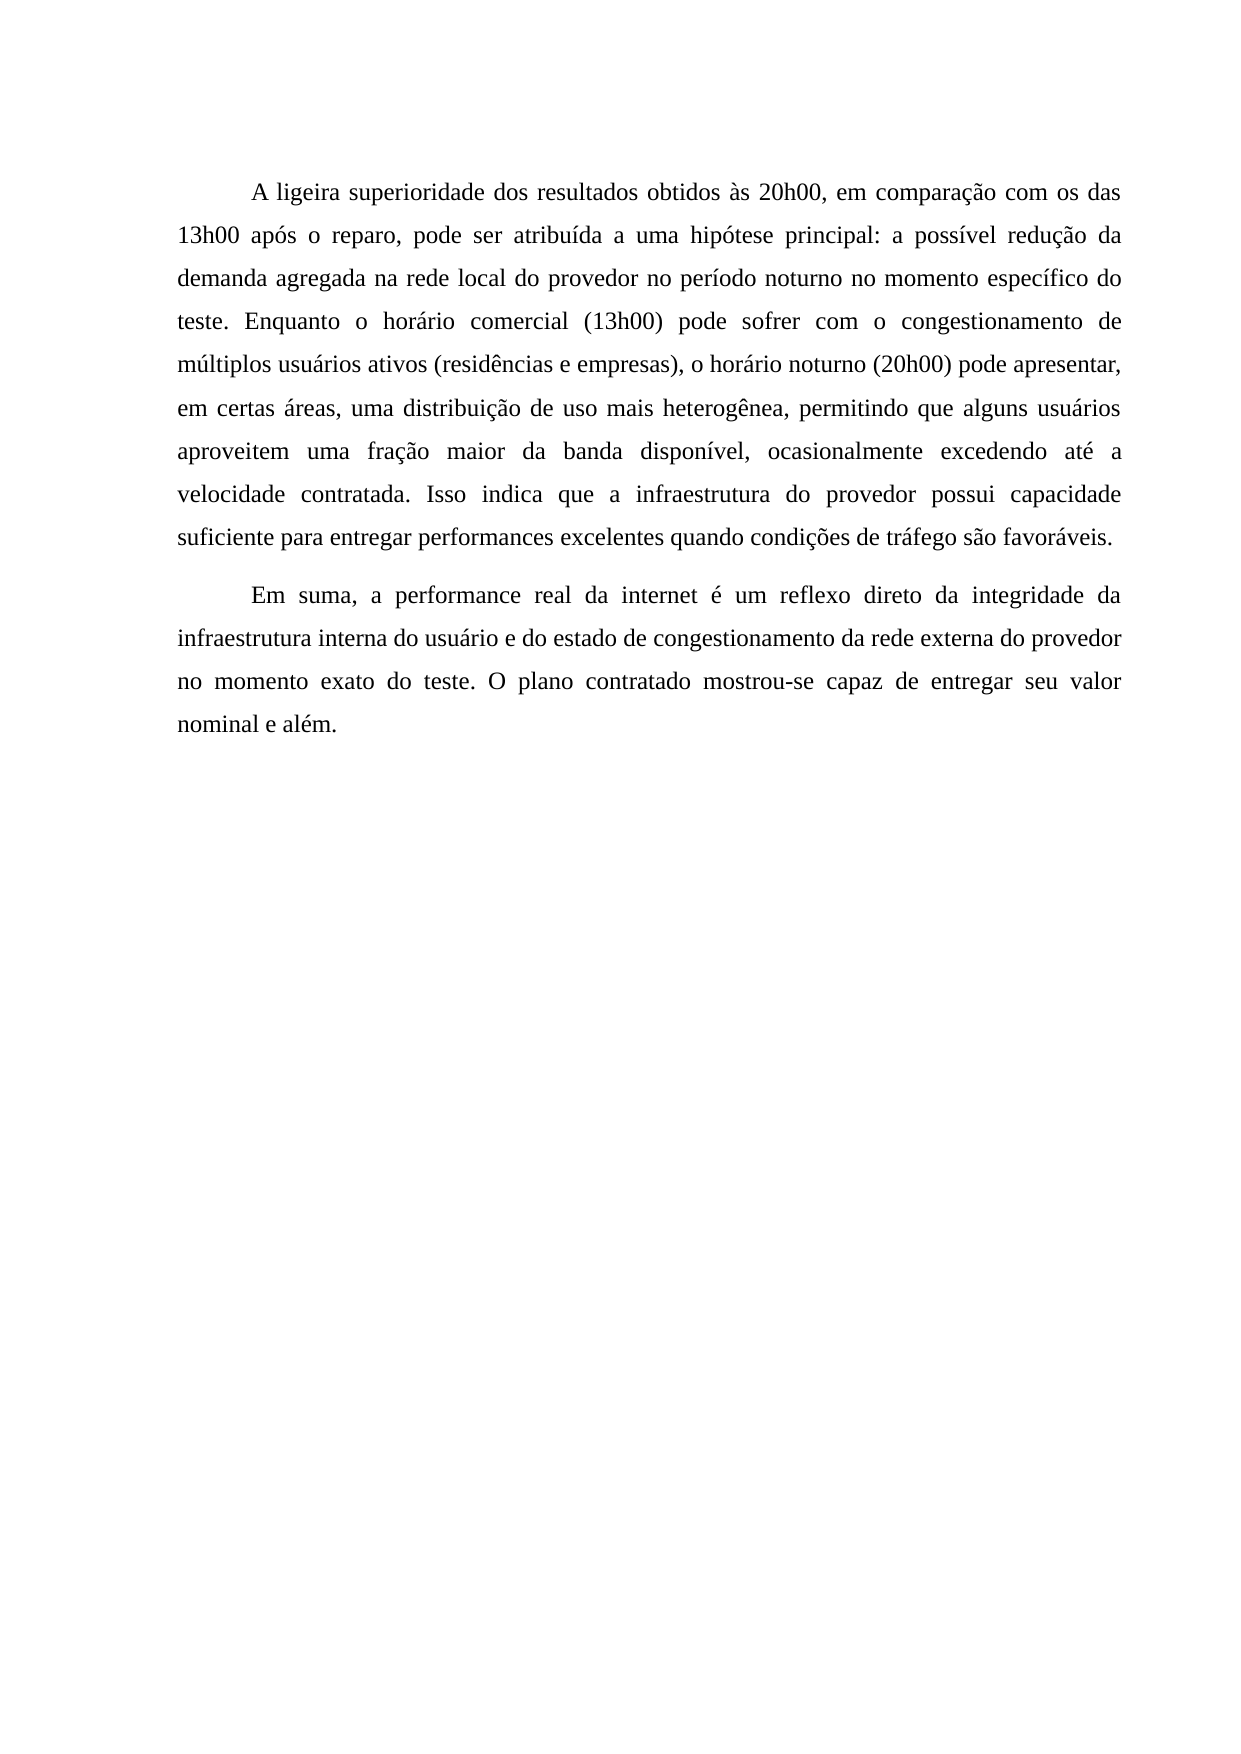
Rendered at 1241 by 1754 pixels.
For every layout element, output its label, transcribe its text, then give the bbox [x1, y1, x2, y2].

text A ligeira superioridade dos resultados obtidos às 20h00, em comparação com os das 13h00 após o reparo, pode ser atribuída a uma hipótese principal: a possível redução da demanda agregada na rede local do provedor no período noturno no momento específico do teste. Enquanto o horário comercial (13h00) pode sofrer com o congestionamento de múltiplos usuários ativos (residências e empresas), o horário noturno (20h00) pode apresentar, em certas áreas, uma distribuição de uso mais heterogênea, permitindo que alguns usuários aproveitem uma fração maior da banda disponível, ocasionalmente excedendo até a velocidade contratada. Isso indica que a infraestrutura do provedor possui capacidade suficiente para entregar performances excelentes quando condições de tráfego são favoráveis. [177, 177, 1122, 551]
text Em suma, a performance real da internet é um reflexo direto da integridade da infraestrutura interna do usuário e do estado de congestionamento da rede externa do provedor no momento exato do teste. O plano contratado mostrou-se capaz de entregar seu valor nominal e além. [177, 580, 1122, 738]
